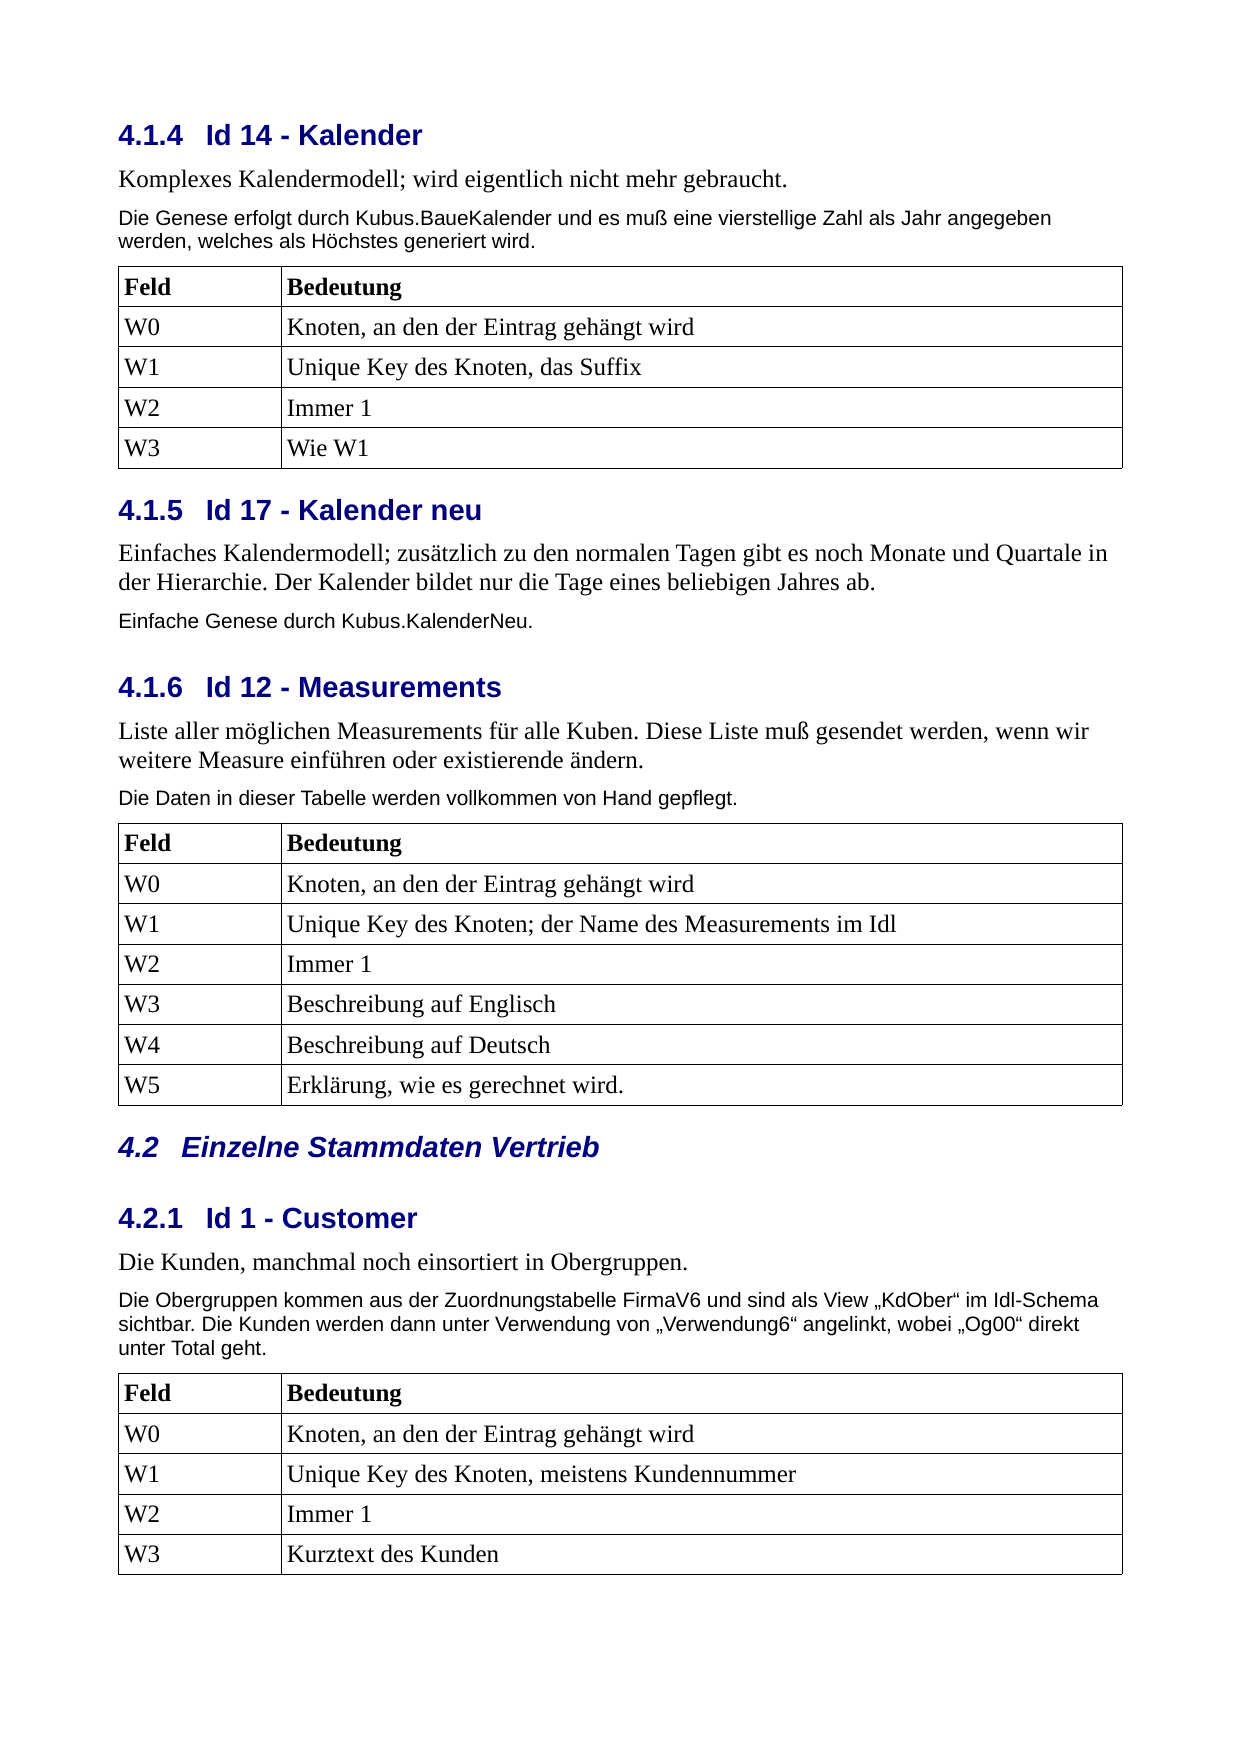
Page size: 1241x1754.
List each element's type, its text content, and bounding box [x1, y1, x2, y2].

text Komplexes Kalendermodell; wird eigentlich nicht mehr gebraucht. [118, 164, 1122, 193]
table_cell W0 [119, 1414, 281, 1453]
table_cell W0 [119, 307, 281, 346]
text Einfache Genese durch Kubus.KalenderNeu. [118, 608, 1122, 632]
table_cell W3 [119, 985, 281, 1024]
table_cell W2 [119, 945, 281, 984]
table_cell W5 [119, 1065, 281, 1105]
table_cell Unique Key des Knoten, meistens Kundennummer [282, 1454, 1122, 1493]
table_cell Unique Key des Knoten; der Name des Measurements im Idl [282, 904, 1122, 943]
subtitle Id 17 - Kalender neu [118, 492, 1122, 526]
table_cell Beschreibung auf Englisch [282, 985, 1122, 1024]
table_cell Unique Key des Knoten, das Suffix [282, 347, 1122, 387]
table_cell Knoten, an den der Eintrag gehängt wird [282, 864, 1122, 903]
table_header Bedeutung [282, 267, 1122, 306]
text Die Genese erfolgt durch Kubus.BaueKalender und es muß eine vierstellige Zahl als Jahr angegeben werden, welches als Höchstes generiert wird. [118, 205, 1122, 253]
table_cell Knoten, an den der Eintrag gehängt wird [282, 307, 1122, 346]
subtitle Id 12 - Measurements [118, 670, 1122, 703]
table_header Bedeutung [282, 824, 1122, 863]
subtitle Id 1 - Customer [118, 1201, 1122, 1234]
table_cell W2 [119, 1495, 281, 1534]
table_cell Immer 1 [282, 1495, 1122, 1534]
table_cell Knoten, an den der Eintrag gehängt wird [282, 1414, 1122, 1453]
table_header Feld [119, 1374, 281, 1413]
table_cell Beschreibung auf Deutsch [282, 1025, 1122, 1064]
table_cell W4 [119, 1025, 281, 1064]
table_cell Kurztext des Kunden [282, 1535, 1122, 1574]
table_cell W1 [119, 1454, 281, 1493]
table_cell W0 [119, 864, 281, 903]
table_cell Wie W1 [282, 428, 1122, 467]
text Die Daten in dieser Tabelle werden vollkommen von Hand gepflegt. [118, 786, 1122, 810]
subtitle Einzelne Stammdaten Vertrieb [118, 1130, 1122, 1163]
subtitle Id 14 - Kalender [118, 118, 1122, 152]
table_cell W1 [119, 904, 281, 943]
table_header Feld [119, 824, 281, 863]
table_cell W1 [119, 347, 281, 387]
table_cell Erklärung, wie es gerechnet wird. [282, 1065, 1122, 1105]
table_cell Immer 1 [282, 388, 1122, 427]
table_header Feld [119, 267, 281, 306]
text Einfaches Kalendermodell; zusätzlich zu den normalen Tagen gibt es noch Monate und Quartale in der Hierarchie. Der Kalender bildet nur die Tage eines beliebigen Jahres ab. [118, 538, 1122, 596]
table_cell Immer 1 [282, 945, 1122, 984]
table_header Bedeutung [282, 1374, 1122, 1413]
text Die Obergruppen kommen aus der Zuordnungstabelle FirmaV6 und sind als View „KdOber“ im Idl-Schema sichtbar. Die Kunden werden dann unter Verwendung von „Verwendung6“ angelinkt, wobei „Og00“ direkt unter Total geht. [118, 1288, 1122, 1360]
table_cell W3 [119, 428, 281, 467]
text Liste aller möglichen Measurements für alle Kuben. Diese Liste muß gesendet werden, wenn wir weitere Measure einführen oder existierende ändern. [118, 716, 1122, 773]
text Die Kunden, manchmal noch einsortiert in Obergruppen. [118, 1247, 1122, 1276]
table_cell W2 [119, 388, 281, 427]
table_cell W3 [119, 1535, 281, 1574]
